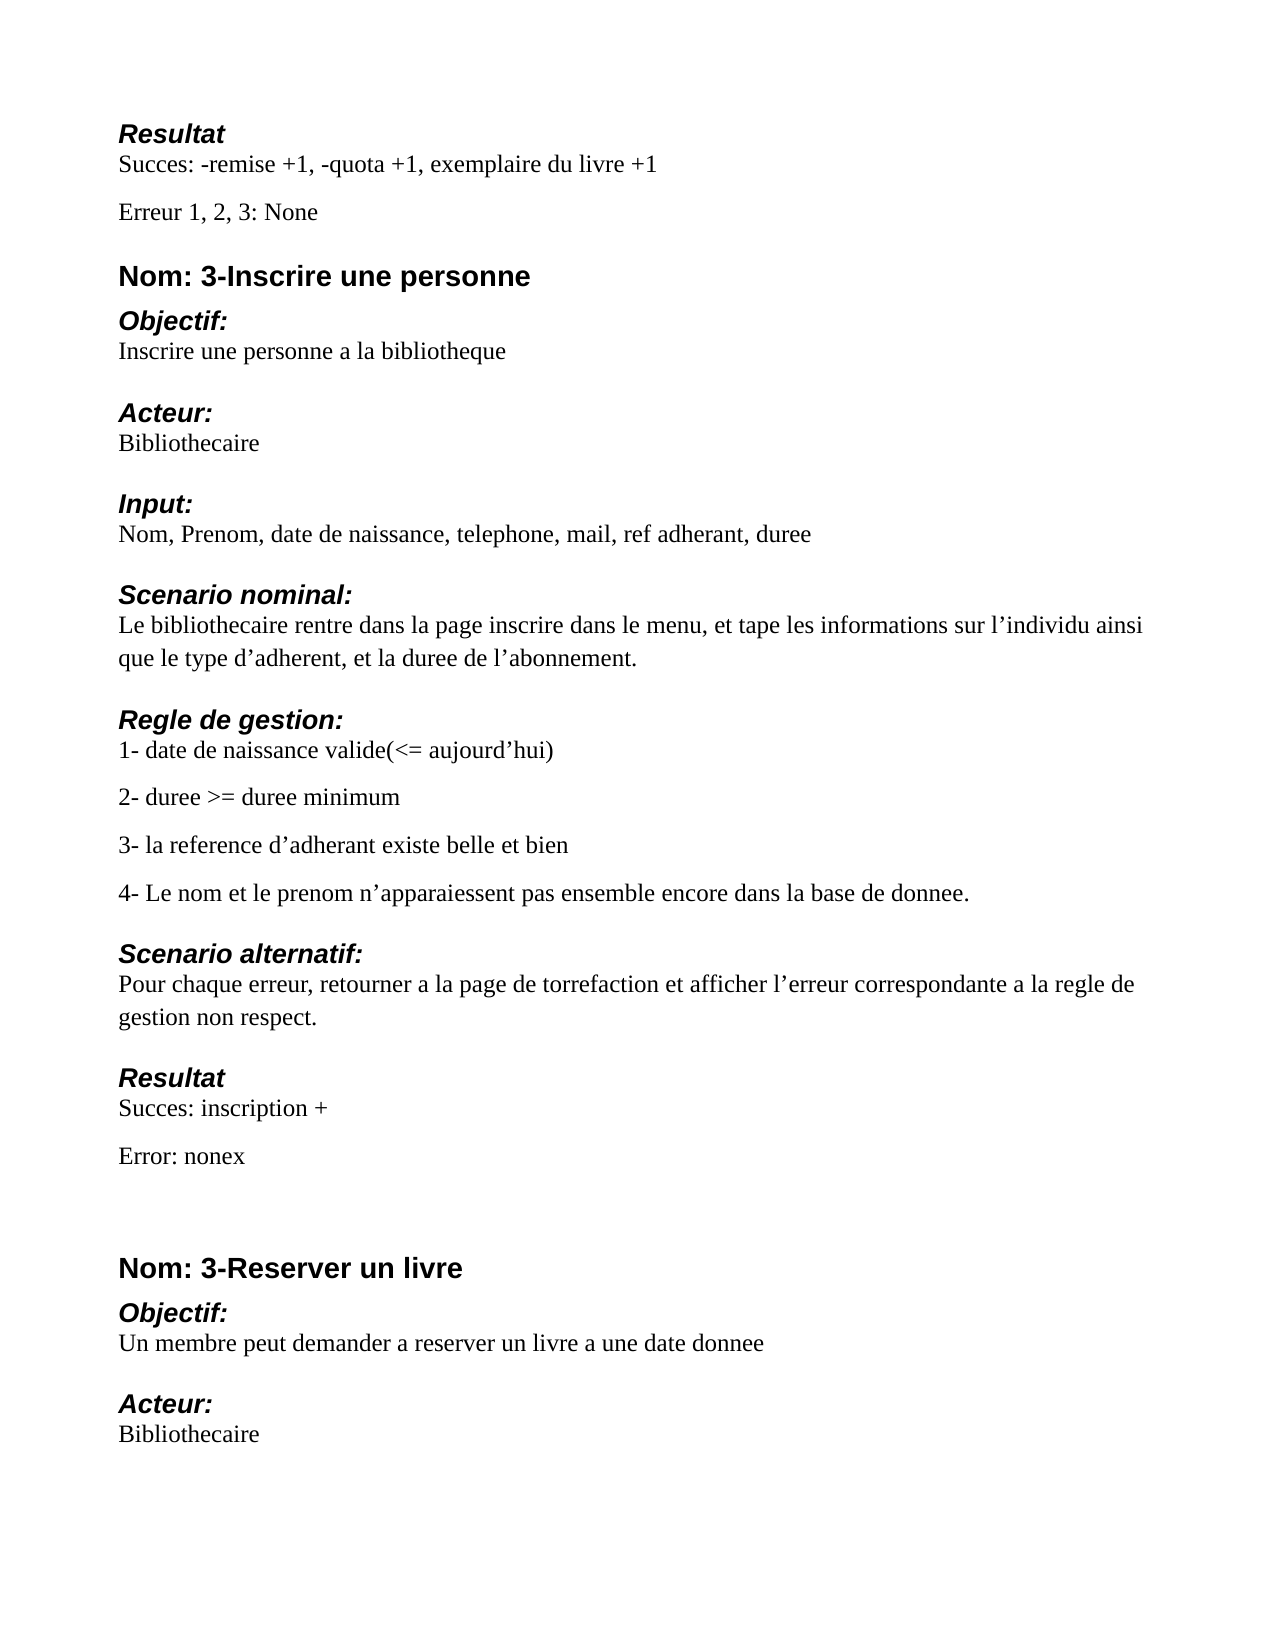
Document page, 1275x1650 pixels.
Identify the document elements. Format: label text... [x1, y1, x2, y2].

text Error: nonex [118, 1141, 1157, 1170]
text Succes: -remise +1, -quota +1, exemplaire du livre +1 [118, 149, 1157, 178]
subtitle Acteur: [118, 1388, 1157, 1419]
text Bibliothecaire [118, 428, 1157, 457]
text Bibliothecaire [118, 1419, 1157, 1448]
text Pour chaque erreur, retourner a la page de torrefaction et afficher l’erreur correspondante a la regle de gestion non respect. [118, 969, 1157, 1031]
subtitle Objectif: [118, 1297, 1157, 1328]
subtitle Nom: 3-Inscrire une personne [118, 259, 1157, 293]
subtitle Input: [118, 488, 1157, 519]
text Un membre peut demander a reserver un livre a une date donnee [118, 1328, 1157, 1357]
text Inscrire une personne a la bibliotheque [118, 336, 1157, 365]
text 4- Le nom et le prenom n’apparaiessent pas ensemble encore dans la base de donnee. [118, 878, 1157, 906]
subtitle Resultat [118, 118, 1157, 149]
text 1- date de naissance valide(<= aujourd’hui) [118, 735, 1157, 764]
text Erreur 1, 2, 3: None [118, 197, 1157, 226]
text 3- la reference d’adherant existe belle et bien [118, 830, 1157, 859]
text 2- duree >= duree minimum [118, 782, 1157, 811]
subtitle Regle de gestion: [118, 704, 1157, 735]
subtitle Objectif: [118, 305, 1157, 336]
text Nom, Prenom, date de naissance, telephone, mail, ref adherant, duree [118, 519, 1157, 548]
subtitle Scenario alternatif: [118, 938, 1157, 969]
text Succes: inscription + [118, 1093, 1157, 1122]
subtitle Acteur: [118, 397, 1157, 428]
text Le bibliothecaire rentre dans la page inscrire dans le menu, et tape les informations sur l’individu ainsi que le type d’adherent, et la duree de l’abonnement. [118, 611, 1157, 672]
subtitle Resultat [118, 1062, 1157, 1093]
subtitle Nom: 3-Reserver un livre [118, 1251, 1157, 1284]
subtitle Scenario nominal: [118, 579, 1157, 611]
